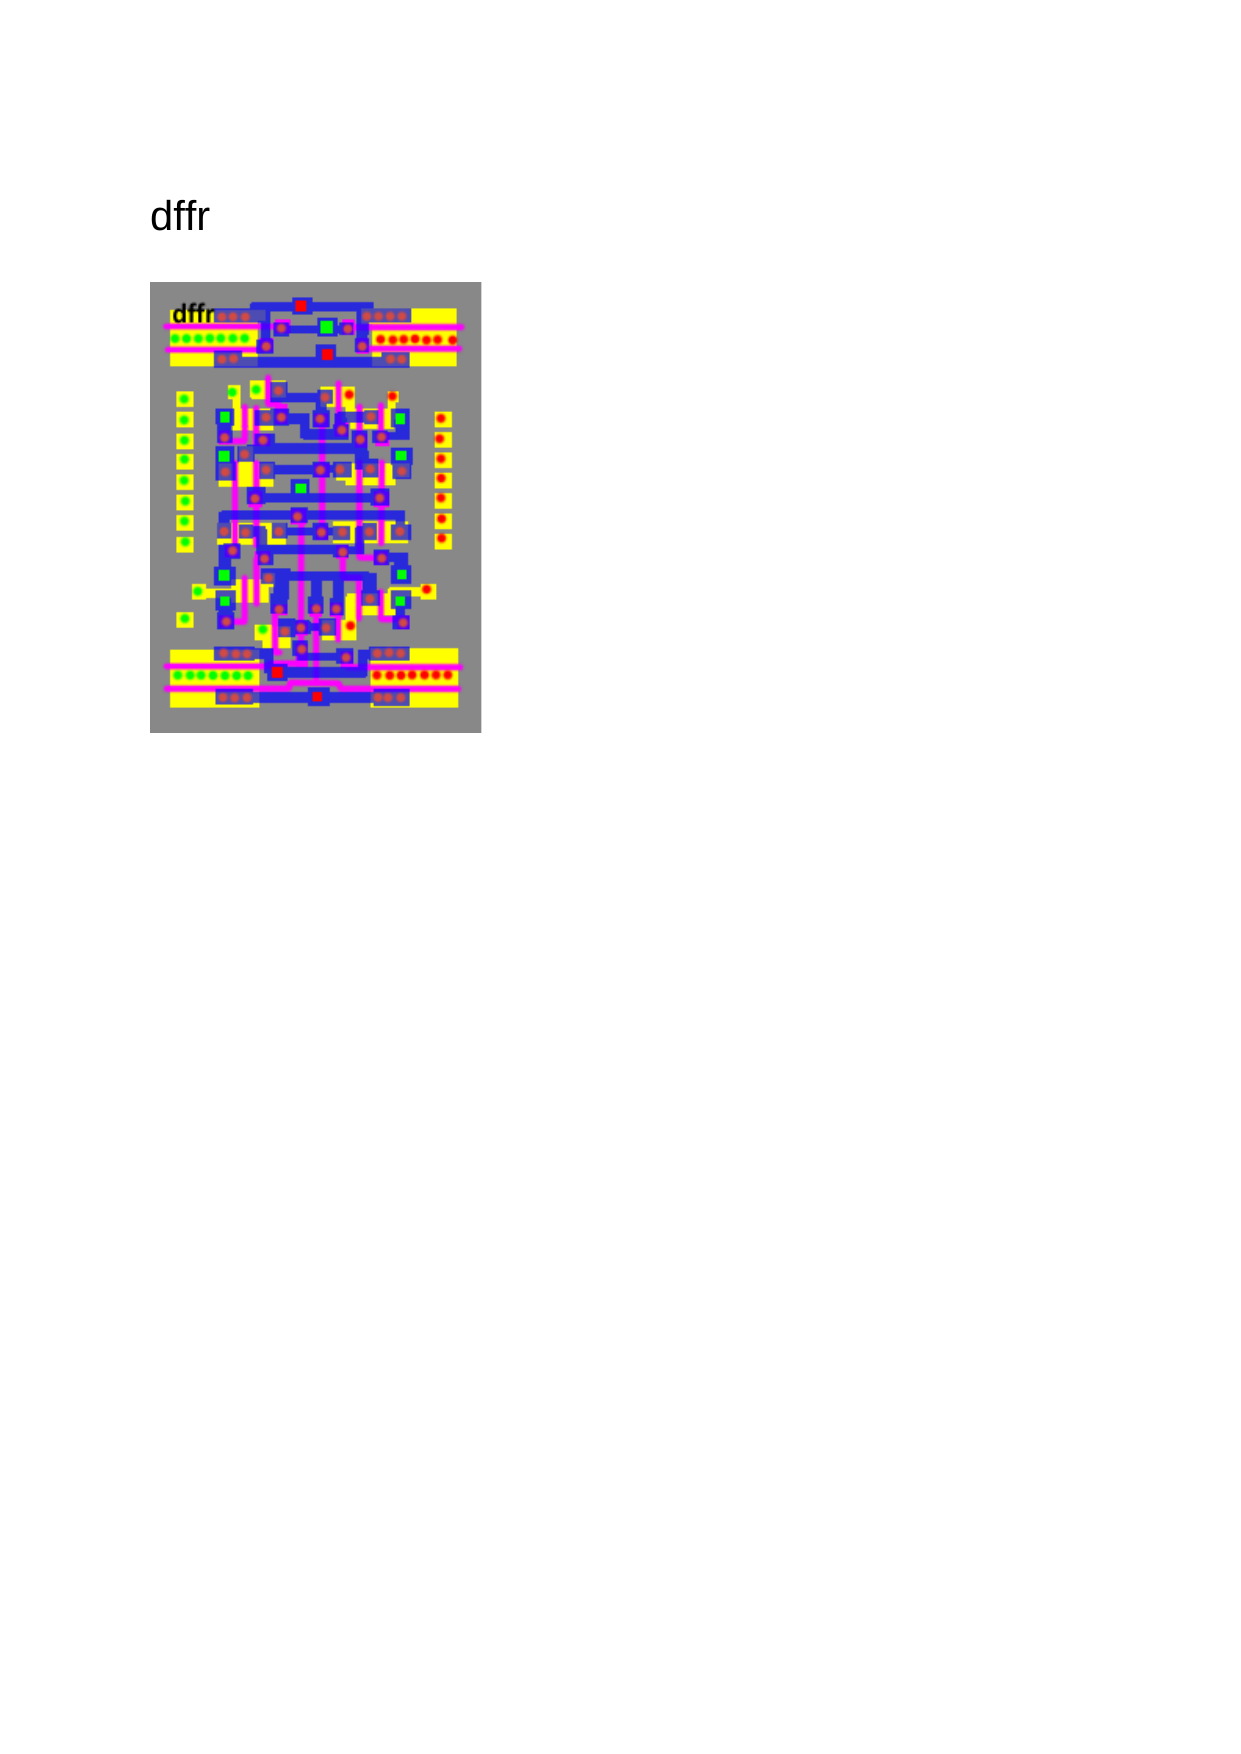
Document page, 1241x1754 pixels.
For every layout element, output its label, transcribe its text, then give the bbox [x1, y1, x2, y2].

picture [150, 282, 482, 733]
subtitle dffr [150, 192, 1090, 239]
